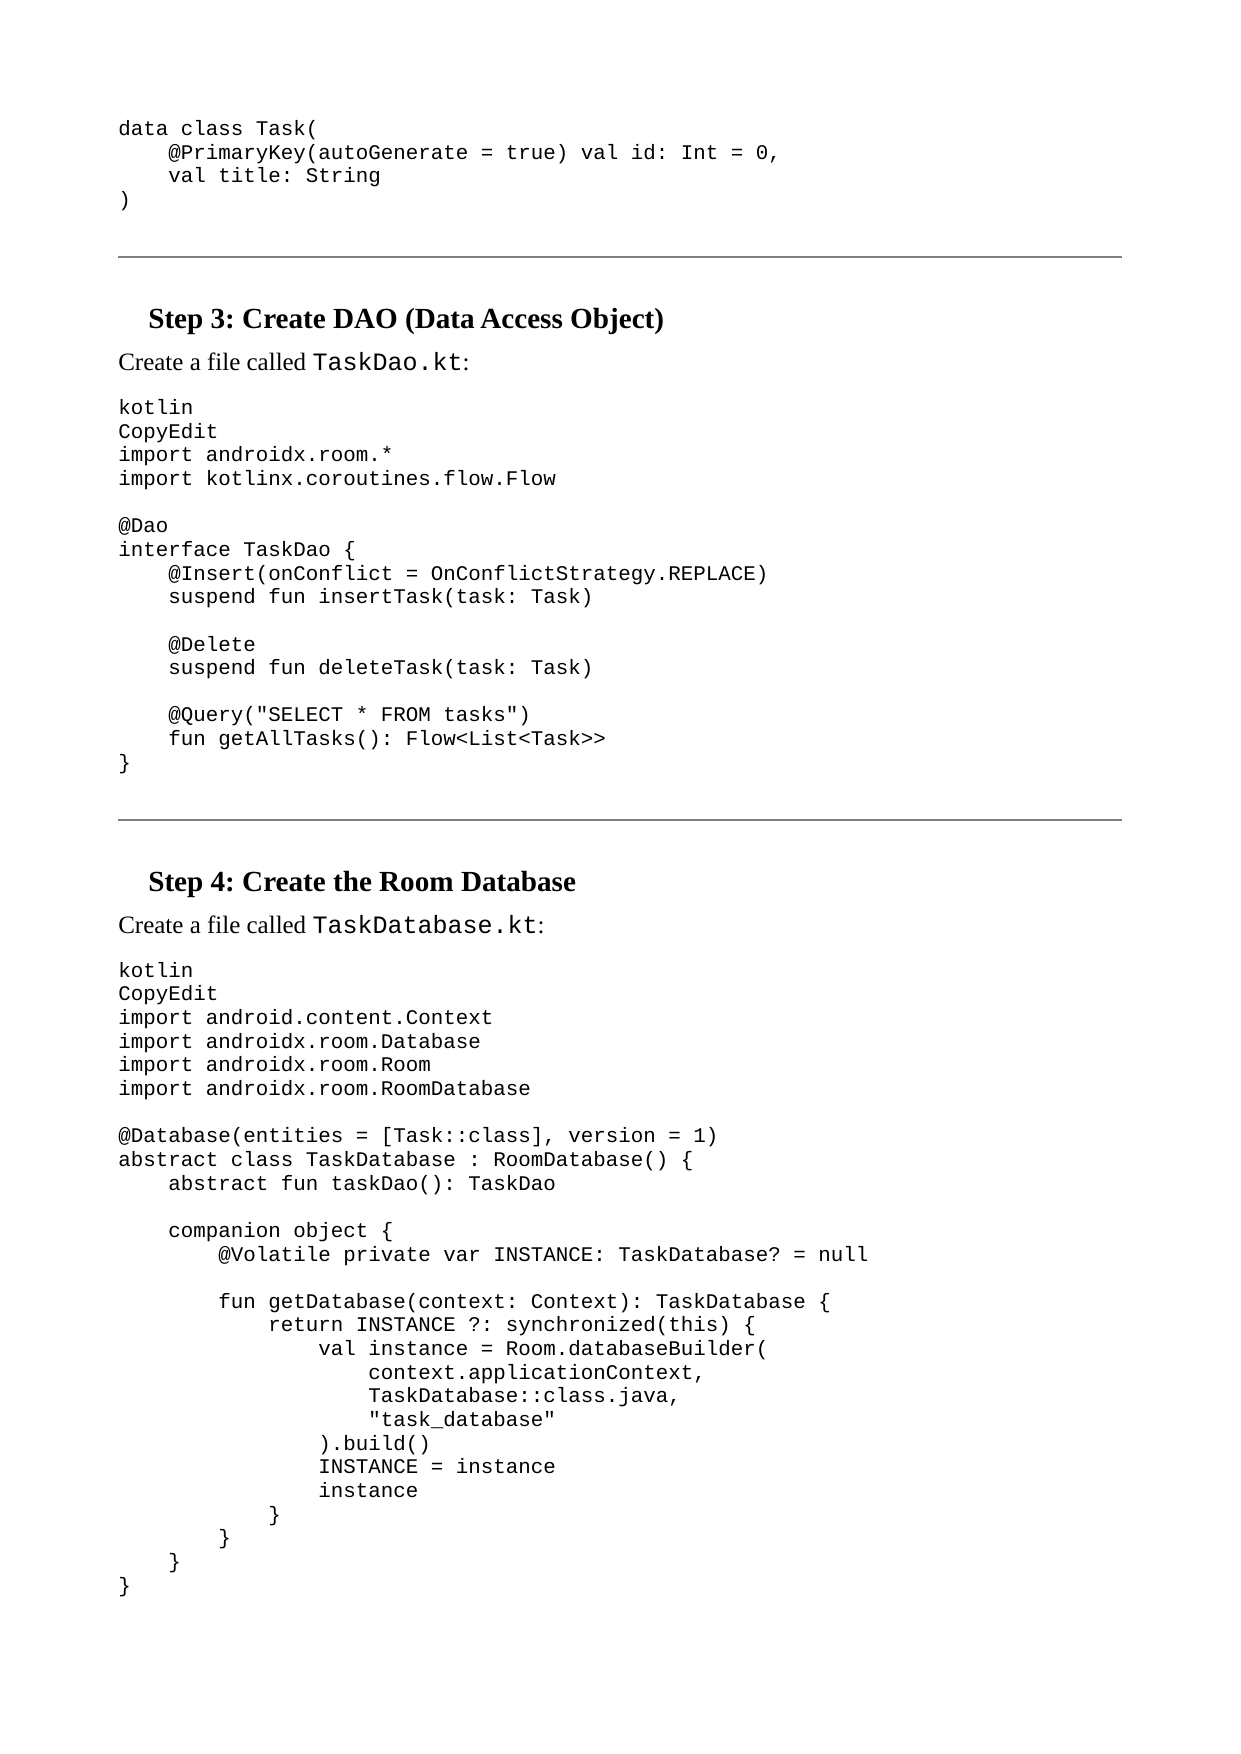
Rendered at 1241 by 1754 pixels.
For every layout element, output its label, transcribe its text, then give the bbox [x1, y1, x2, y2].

text kotlin [118, 397, 1122, 421]
text fun getDatabase(context: Context): TaskDatabase { [118, 1291, 1122, 1314]
text val instance = Room.databaseBuilder( [118, 1338, 1122, 1362]
text @Dao [118, 515, 1122, 539]
text "task_database" [118, 1409, 1122, 1433]
text abstract fun taskDao(): TaskDao [118, 1173, 1122, 1196]
text val title: String [118, 165, 1122, 189]
text suspend fun insertTask(task: Task) [118, 586, 1122, 610]
text interface TaskDao { [118, 539, 1122, 563]
text } [118, 1527, 1122, 1551]
text INSTANCE = instance [118, 1456, 1122, 1480]
text abstract class TaskDatabase : RoomDatabase() { [118, 1149, 1122, 1173]
text } [118, 1504, 1122, 1527]
text kotlin [118, 960, 1122, 983]
text @PrimaryKey(autoGenerate = true) val id: Int = 0, [118, 142, 1122, 165]
text Create a file called TaskDatabase.kt: [118, 910, 1122, 941]
text companion object { [118, 1220, 1122, 1243]
text TaskDatabase::class.java, [118, 1385, 1122, 1409]
text ) [118, 189, 1122, 213]
text import kotlinx.coroutines.flow.Flow [118, 468, 1122, 492]
text @Volatile private var INSTANCE: TaskDatabase? = null [118, 1243, 1122, 1267]
text return INSTANCE ?: synchronized(this) { [118, 1314, 1122, 1338]
text @Delete [118, 633, 1122, 657]
subtitle ✅ Step 4: Create the Room Database [118, 864, 1122, 897]
text Create a file called TaskDao.kt: [118, 347, 1122, 378]
text suspend fun deleteTask(task: Task) [118, 657, 1122, 681]
text } [118, 752, 1122, 775]
text import androidx.room.* [118, 444, 1122, 468]
text CopyEdit [118, 983, 1122, 1007]
text ).build() [118, 1433, 1122, 1456]
text import androidx.room.RoomDatabase [118, 1078, 1122, 1102]
text @Database(entities = [Task::class], version = 1) [118, 1125, 1122, 1149]
text } [118, 1551, 1122, 1574]
text @Query("SELECT * FROM tasks") [118, 704, 1122, 728]
text CopyEdit [118, 421, 1122, 444]
text import androidx.room.Room [118, 1054, 1122, 1078]
text instance [118, 1480, 1122, 1504]
text } [118, 1574, 1122, 1598]
text @Insert(onConflict = OnConflictStrategy.REPLACE) [118, 563, 1122, 586]
text import android.content.Context [118, 1007, 1122, 1031]
text import androidx.room.Database [118, 1031, 1122, 1054]
text fun getAllTasks(): Flow<List<Task>> [118, 728, 1122, 752]
subtitle ✅ Step 3: Create DAO (Data Access Object) [118, 301, 1122, 334]
text data class Task( [118, 118, 1122, 142]
text context.applicationContext, [118, 1362, 1122, 1385]
